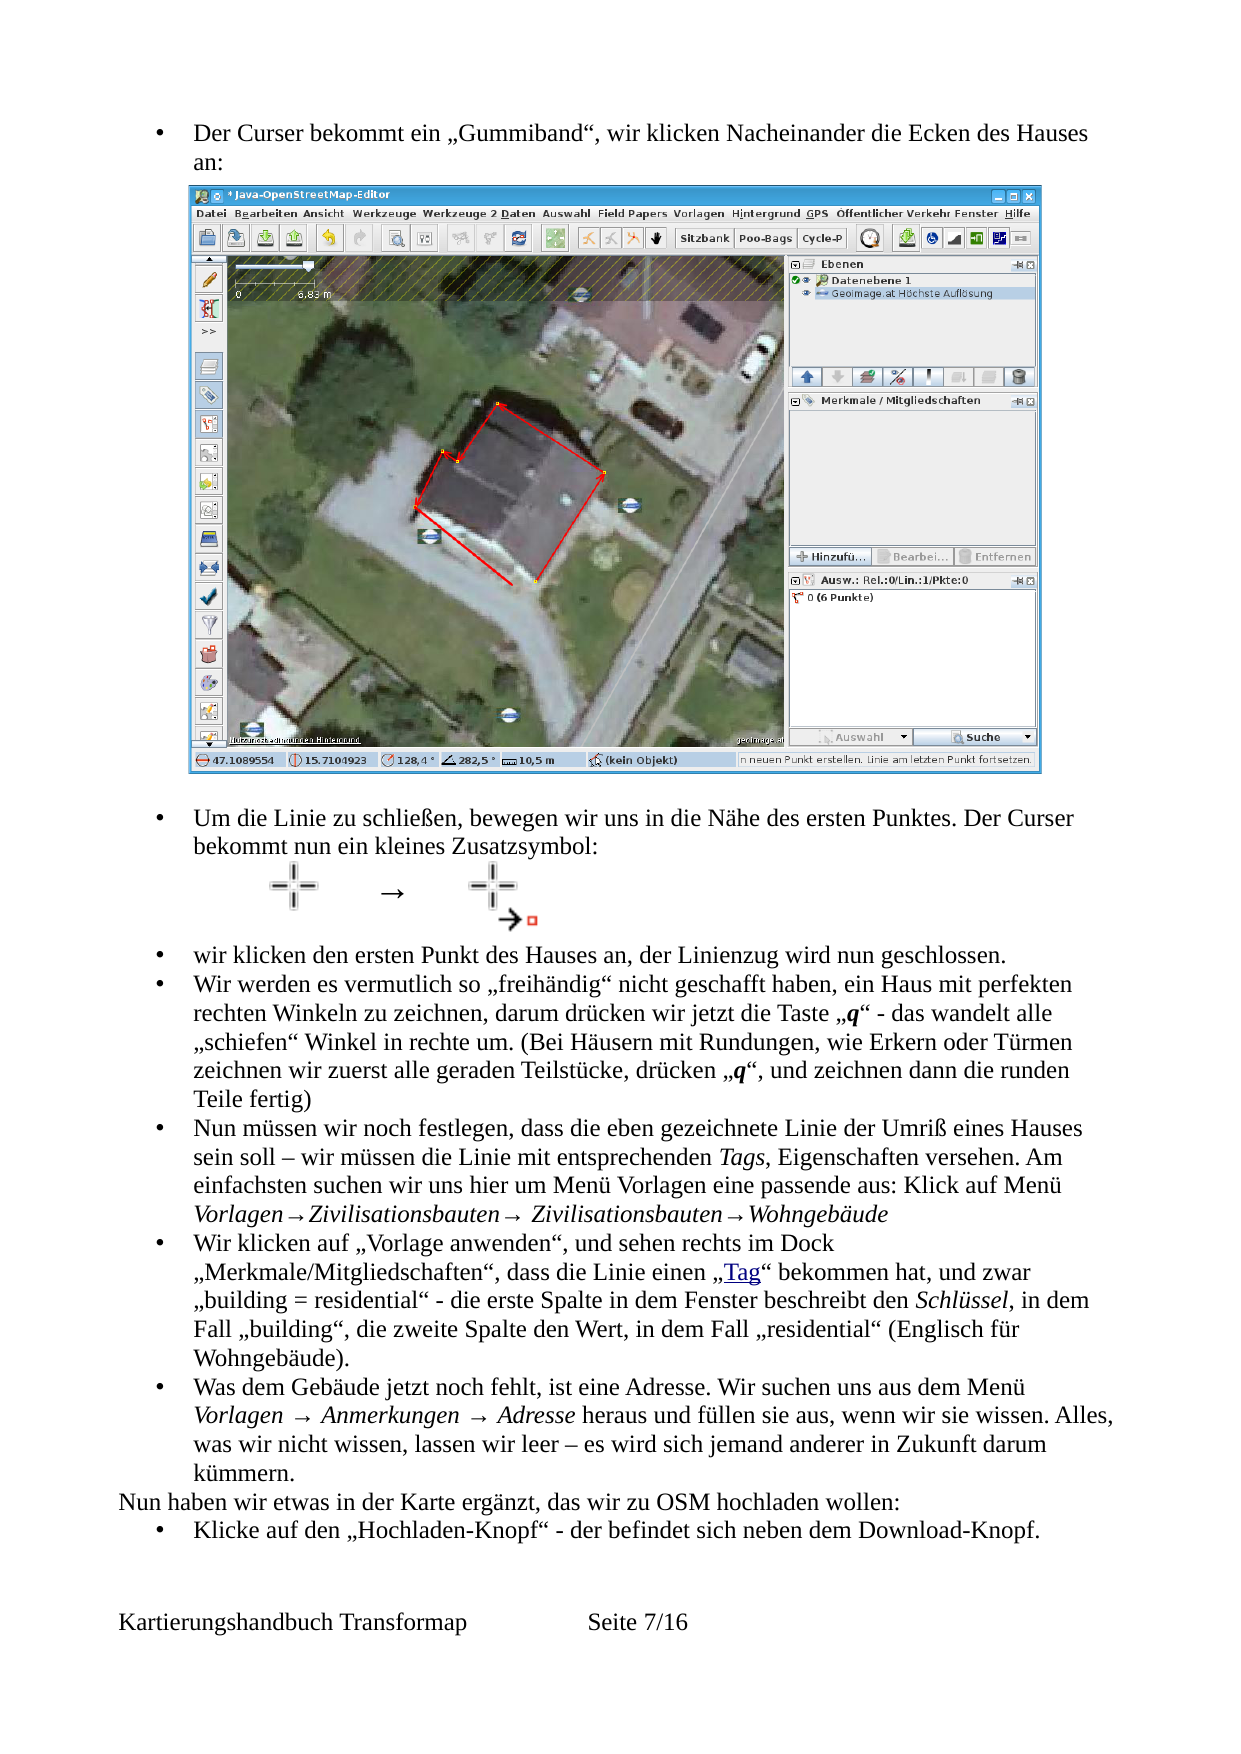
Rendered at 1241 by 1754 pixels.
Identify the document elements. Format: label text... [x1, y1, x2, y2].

text Nun haben wir etwas in der Karte ergänzt, das wir zu OSM hochladen wollen: [118, 1487, 1122, 1515]
list Klicke auf den „Hochladen-Knopf“ - der befindet sich neben dem Download-Knopf. [156, 1515, 1122, 1544]
picture [268, 860, 349, 941]
list Nun müssen wir noch festlegen, dass die eben gezeichnete Linie der Umriß eines Hauses sein soll – wir müssen die Linie mit entsprechenden Tags, Eigenschaften versehen. Am einfachsten suchen wir uns hier um Menü Vorlagen eine passende aus: Klick auf Menü Vorlagen→Zivilisationsbauten→ Zivilisationsbauten→Wohngebäude [156, 1113, 1122, 1228]
list Der Curser bekommt ein „Gummiband“, wir klicken Nacheinander die Ecken des Hauses an: [156, 118, 1122, 176]
list Wir klicken auf „Vorlage anwenden“, und sehen rechts im Dock „Merkmale/Mitgliedschaften“, dass die Linie einen „Tag“ bekommen hat, und zwar „building = residential“ - die erste Spalte in dem Fenster beschreibt den Schlüssel, in dem Fall „building“, die zweite Spalte den Wert, in dem Fall „residential“ (Englisch für Wohngebäude). [156, 1228, 1122, 1372]
list Um die Linie zu schließen, bewegen wir uns in die Nähe des ersten Punktes. Der Curser bekommt nun ein kleines Zusatzsymbol: [156, 803, 1122, 860]
text → [349, 860, 467, 940]
list Was dem Gebäude jetzt noch fehlt, ist eine Adresse. Wir suchen uns aus dem Menü Vorlagen → Anmerkungen → Adresse heraus und füllen sie aus, wenn wir sie wissen. Alles, was wir nicht wissen, lassen wir leer – es wird sich jemand anderer in Zukunft darum kümmern. [156, 1372, 1122, 1487]
text [548, 860, 1122, 940]
picture [188, 185, 1042, 774]
text [118, 860, 268, 940]
list wir klicken den ersten Punkt des Hauses an, der Linienzug wird nun geschlossen. [156, 940, 1122, 969]
picture [467, 860, 548, 942]
list Wir werden es vermutlich so „freihändig“ nicht geschafft haben, ein Haus mit perfekten rechten Winkeln zu zeichnen, darum drücken wir jetzt die Taste „q“ - das wandelt alle „schiefen“ Winkel in rechte um. (Bei Häusern mit Rundungen, wie Erkern oder Türmen zeichnen wir zuerst alle geraden Teilstücke, drücken „q“, und zeichnen dann die runden Teile fertig) [156, 969, 1122, 1113]
